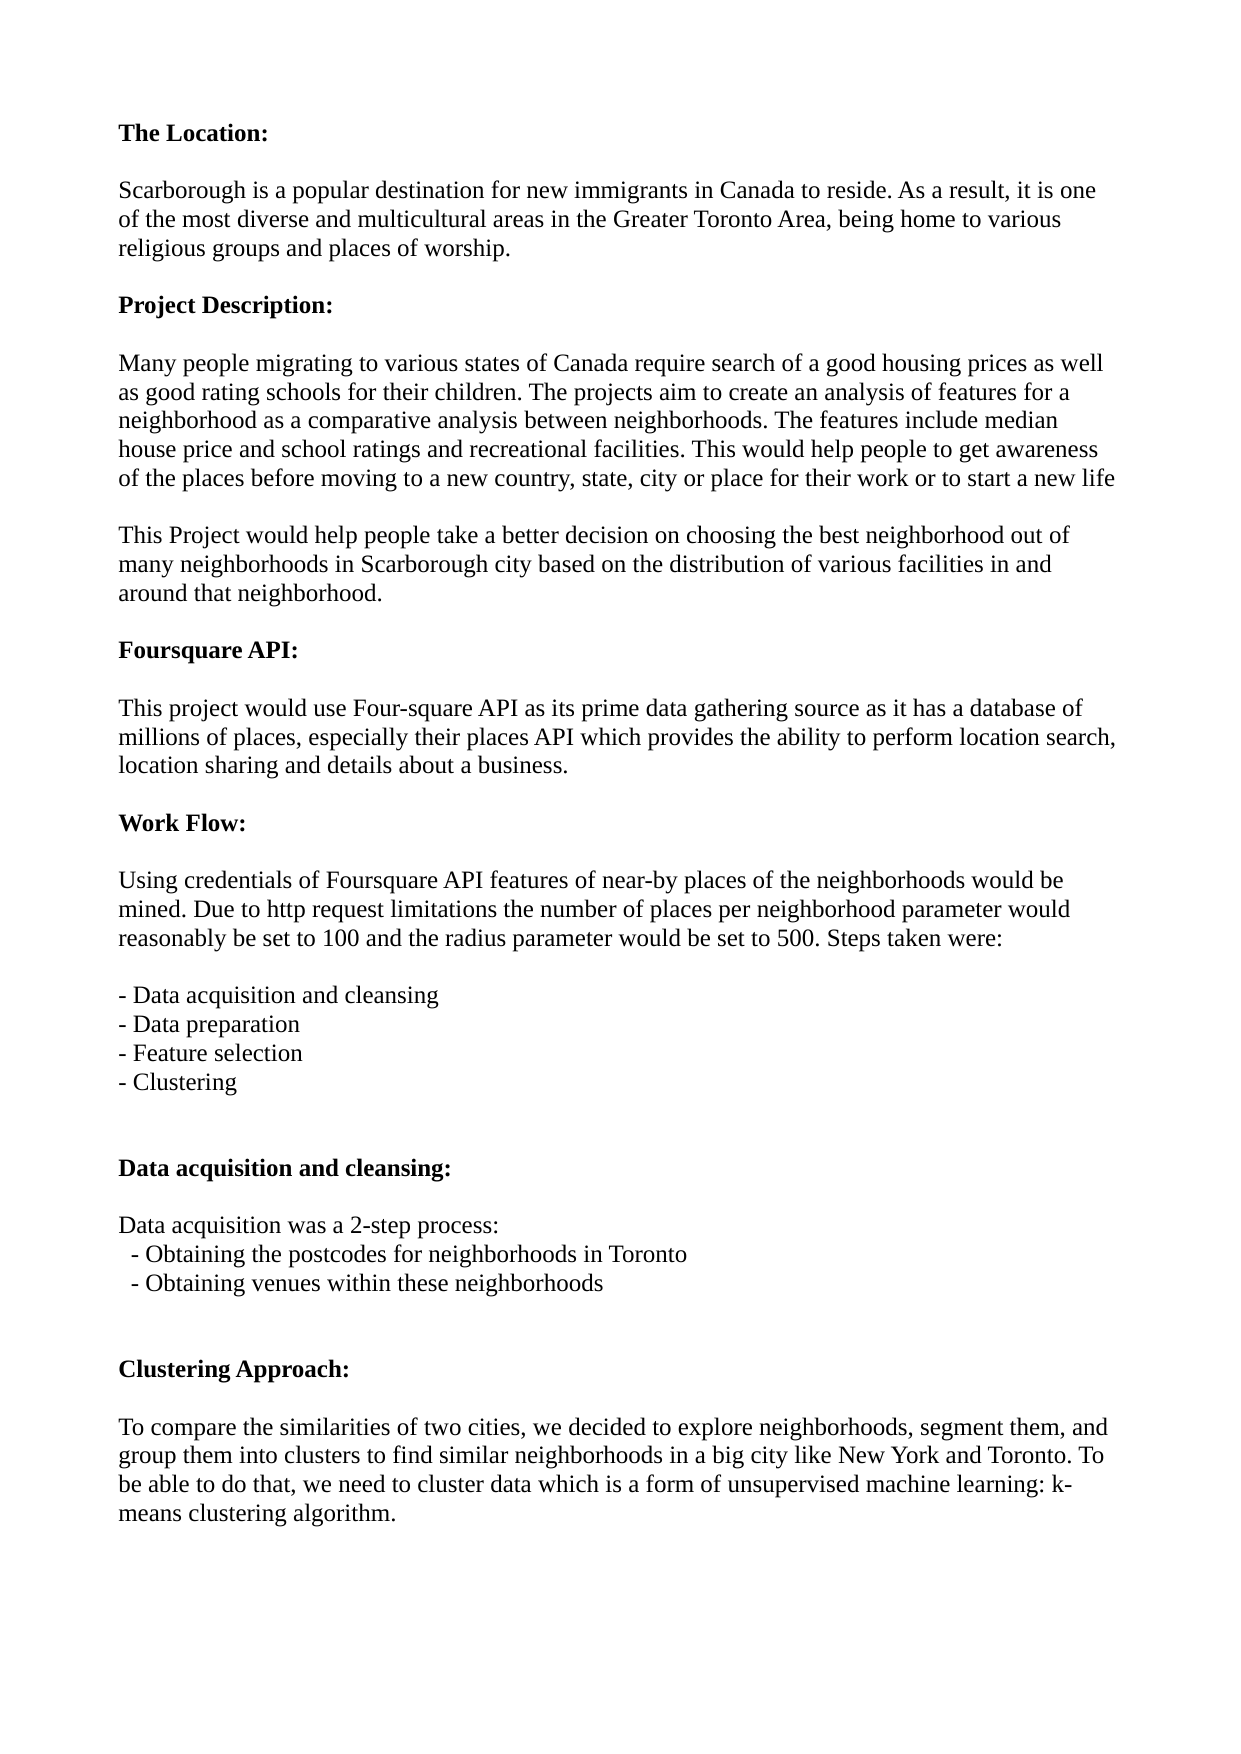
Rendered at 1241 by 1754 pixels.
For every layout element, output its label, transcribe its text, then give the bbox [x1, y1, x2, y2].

text The Location: [118, 118, 1122, 147]
text Many people migrating to various states of Canada require search of a good housing prices as well as good rating schools for their children. The projects aim to create an analysis of features for a neighborhood as a comparative analysis between neighborhoods. The features include median house price and school ratings and recreational facilities. This would help people to get awareness of the places before moving to a new country, state, city or place for their work or to start a new life [118, 348, 1122, 492]
text This project would use Four-square API as its prime data gathering source as it has a database of millions of places, especially their places API which provides the ability to perform location search, location sharing and details about a business. [118, 693, 1122, 779]
text Clustering Approach: [118, 1354, 1122, 1383]
text Scarborough is a popular destination for new immigrants in Canada to reside. As a result, it is one of the most diverse and multicultural areas in the Greater Toronto Area, being home to various religious groups and places of worship. [118, 176, 1122, 262]
text - Data acquisition and cleansing [118, 981, 1122, 1009]
text Project Description: [118, 291, 1122, 319]
text To compare the similarities of two cities, we decided to explore neighborhoods, segment them, and group them into clusters to find similar neighborhoods in a big city like New York and Toronto. To be able to do that, we need to cluster data which is a form of unsupervised machine learning: k-means clustering algorithm. [118, 1412, 1122, 1527]
text - Obtaining the postcodes for neighborhoods in Toronto [118, 1239, 1122, 1268]
text This Project would help people take a better decision on choosing the best neighborhood out of many neighborhoods in Scarborough city based on the distribution of various facilities in and around that neighborhood. [118, 521, 1122, 607]
text Data acquisition and cleansing: [118, 1153, 1122, 1182]
text - Feature selection [118, 1038, 1122, 1067]
text - Data preparation [118, 1009, 1122, 1038]
text - Clustering [118, 1067, 1122, 1096]
text Foursquare API: [118, 636, 1122, 664]
text Data acquisition was a 2-step process: [118, 1211, 1122, 1239]
text - Obtaining venues within these neighborhoods [118, 1268, 1122, 1297]
text Work Flow: [118, 808, 1122, 837]
text Using credentials of Foursquare API features of near-by places of the neighborhoods would be mined. Due to http request limitations the number of places per neighborhood parameter would reasonably be set to 100 and the radius parameter would be set to 500. Steps taken were: [118, 866, 1122, 952]
